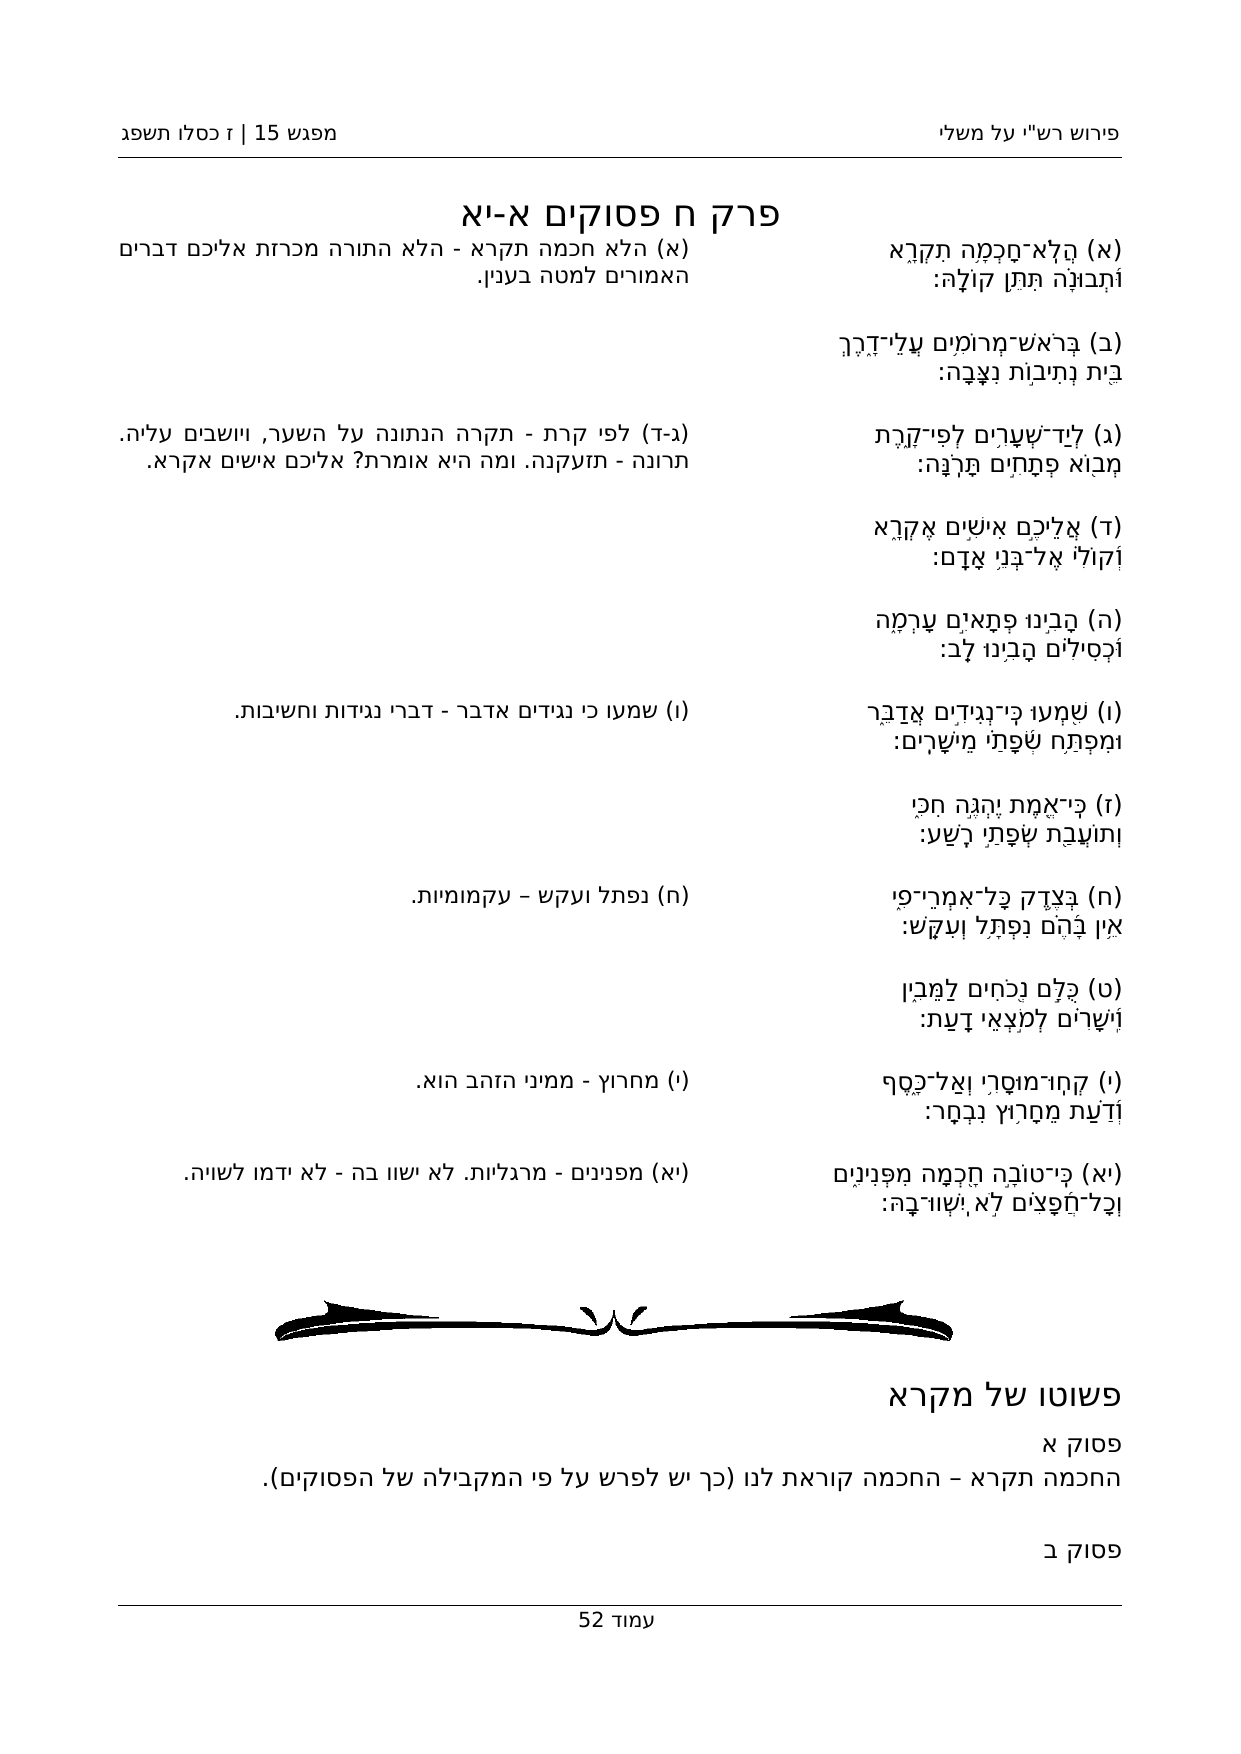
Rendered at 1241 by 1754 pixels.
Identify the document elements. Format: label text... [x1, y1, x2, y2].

table_cell [690, 1067, 709, 1159]
table_cell [690, 513, 709, 605]
table_cell [118, 513, 690, 605]
table_cell (ה) הָבִ֣ינוּ פְתָאיִ֣ם עָרְמָ֑ה וּ֝כְסִילִ֗ים הָבִ֥ינוּ לֵֽב: [709, 605, 1123, 697]
table_cell (ב) בְּרֹאשׁ־מְרוֹמִ֥ים עֲלֵי־דָ֑רֶךְ בֵּ֖ית נְתִיב֣וֹת נִצָּֽבָה: [709, 328, 1123, 420]
table_cell (ט) כֻּלָּ֣ם נְ֭כֹחִים לַמֵּבִ֑ין וִֽ֝ישָׁרִ֗ים לְמֹ֣צְאֵי דָֽעַת: [709, 975, 1123, 1067]
table_cell (יא) מפנינים - מרגליות. לא ישוו בה - לא ידמו לשויה. [118, 1159, 690, 1252]
table_cell (יא) כִּֽי־טוֹבָ֣ה חָ֭כְמָה מִפְּנִינִ֑ים וְכָל־חֲ֝פָצִ֗ים לֹ֣א יִֽשְׁווּ־בָֽהּ: [709, 1159, 1123, 1252]
table_cell [690, 882, 709, 974]
picture [272, 1298, 954, 1347]
table_cell (ז) כִּֽי־אֱ֭מֶת יֶהְגֶּ֣ה חִכִּ֑י וְתוֹעֲבַ֖ת שְׂפָתַ֣י רֶֽשַׁע: [709, 790, 1123, 882]
text פסוק ב [118, 1535, 1122, 1564]
table_cell [690, 790, 709, 882]
text פסוק א [118, 1429, 1122, 1458]
table_cell [690, 1159, 709, 1252]
table_cell (ו) שִׁ֭מְעוּ כִּֽי־נְגִידִ֣ים אֲדַבֵּ֑ר וּמִפְתַּ֥ח שְׂ֝פָתַ֗י מֵישָׁרִֽים: [709, 698, 1123, 790]
table_cell [118, 328, 690, 420]
table_cell [690, 420, 709, 513]
table_cell [690, 328, 709, 420]
table_header (א) הֲלֹֽא־חָכְמָ֥ה תִקְרָ֑א וּ֝תְבוּנָ֗ה תִּתֵּ֥ן קוֹלָֽהּ: [709, 235, 1123, 328]
table_cell [118, 790, 690, 882]
table_cell (ג) לְיַד־שְׁעָרִ֥ים לְפִי־קָ֑רֶת מְב֖וֹא פְתָחִ֣ים תָּרֹֽנָּה: [709, 420, 1123, 513]
table_header [690, 235, 709, 328]
table_cell (ג-ד) לפי קרת - תקרה הנתונה על השער, ויושבים עליה. תרונה - תזעקנה. ומה היא אומרת? אליכם אישים אקרא. [118, 420, 690, 513]
text החכמה תקרא – החכמה קוראת לנו (כך יש לפרש על פי המקבילה של הפסוקים). [118, 1463, 1122, 1492]
table_cell (י) קְחֽוּ־מוּסָרִ֥י וְאַל־כָּ֑סֶף וְ֝דַ֗עַת מֵחָר֥וּץ נִבְחָֽר: [709, 1067, 1123, 1159]
table_cell [690, 605, 709, 697]
text פרק ח פסוקים א-יא [118, 192, 1122, 235]
table_cell [118, 605, 690, 697]
table_cell (י) מחרוץ - ממיני הזהב הוא. [118, 1067, 690, 1159]
table_cell [690, 698, 709, 790]
table_cell (ד) אֲלֵיכֶ֣ם אִישִׁ֣ים אֶקְרָ֑א וְ֝קוֹלִ֗י אֶל־בְּנֵ֥י אָדָֽם: [709, 513, 1123, 605]
table_cell [690, 975, 709, 1067]
table_header (א) הלא חכמה תקרא - הלא התורה מכרזת אליכם דברים האמורים למטה בענין. [118, 235, 690, 328]
table_cell (ו) שמעו כי נגידים אדבר - דברי נגידות וחשיבות. [118, 698, 690, 790]
table_cell (ח) בְּצֶ֥דֶק כָּל־אִמְרֵי־פִ֑י אֵ֥ין בָּ֝הֶ֗ם נִפְתָּ֥ל וְעִקֵּֽשׁ: [709, 882, 1123, 974]
text פשוטו של מקרא [118, 1375, 1122, 1414]
table_cell (ח) נפתל ועקש – עקמומיות. [118, 882, 690, 974]
table_cell [118, 975, 690, 1067]
